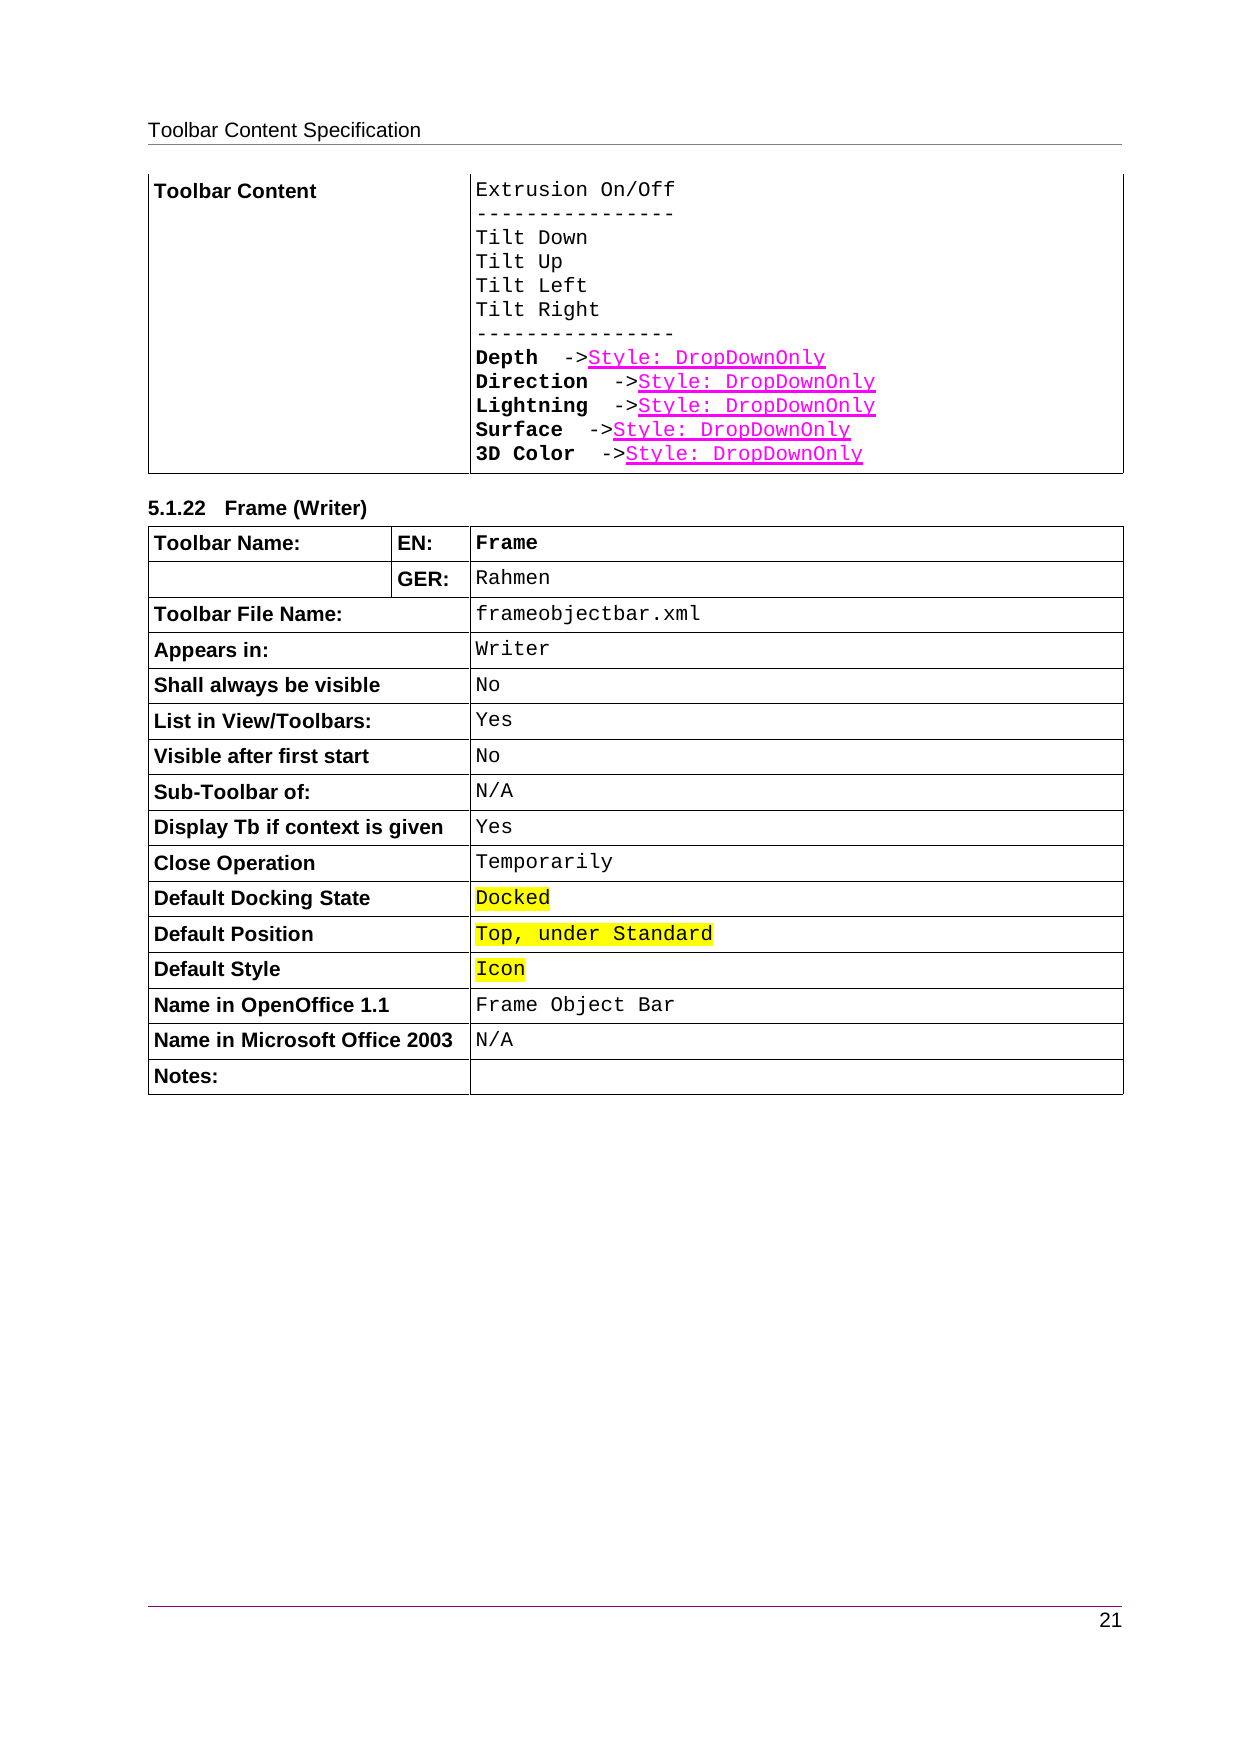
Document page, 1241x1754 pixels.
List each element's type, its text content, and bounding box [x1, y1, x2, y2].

table_cell List in View/Toolbars: [149, 704, 469, 739]
table_cell Notes: [149, 1060, 469, 1094]
table_cell Docked [471, 882, 1123, 916]
subtitle Frame (Writer) [148, 496, 1122, 520]
table_cell No [471, 669, 1123, 703]
table_header Toolbar Name: [149, 527, 391, 561]
table_cell Top, under Standard [471, 917, 1123, 952]
table_cell Default Position [149, 917, 469, 952]
table_cell [149, 562, 391, 597]
table_cell Default Style [149, 953, 469, 988]
table_cell Display Tb if context is given [149, 811, 469, 845]
table_cell Visible after first start [149, 740, 469, 774]
table_cell Sub-Toolbar of: [149, 775, 469, 810]
table_cell Writer [471, 633, 1123, 668]
table_cell No [471, 740, 1123, 774]
table_cell Extrusion On/Off ---------------- Tilt Down Tilt Up Tilt Left Tilt Right ---------------- Depth ->Style: DropDownOnly Direction ->Style: DropDownOnly Lightning ->Style: DropDownOnly Surface ->Style: DropDownOnly 3D Color ->Style: DropDownOnly [471, 174, 1123, 473]
table_cell Toolbar Content [149, 174, 469, 473]
table_header EN: [392, 527, 469, 561]
table_cell frameobjectbar.xml [471, 598, 1123, 632]
table_cell N/A [471, 1024, 1123, 1059]
table_cell Rahmen [471, 562, 1123, 597]
table_cell Icon [471, 953, 1123, 988]
table_cell Yes [471, 811, 1123, 845]
table_cell Close Operation [149, 846, 469, 881]
table_cell Toolbar File Name: [149, 598, 469, 632]
table_cell [471, 1060, 1123, 1094]
table_cell Shall always be visible [149, 669, 469, 703]
table_header Frame [471, 527, 1123, 561]
table_cell Frame Object Bar [471, 989, 1123, 1023]
table_cell Default Docking State [149, 882, 469, 916]
table_cell Yes [471, 704, 1123, 739]
table_cell Temporarily [471, 846, 1123, 881]
table_cell Name in OpenOffice 1.1 [149, 989, 469, 1023]
table_cell GER: [392, 562, 469, 597]
table_cell Name in Microsoft Office 2003 [149, 1024, 469, 1059]
table_cell N/A [471, 775, 1123, 810]
table_cell Appears in: [149, 633, 469, 668]
